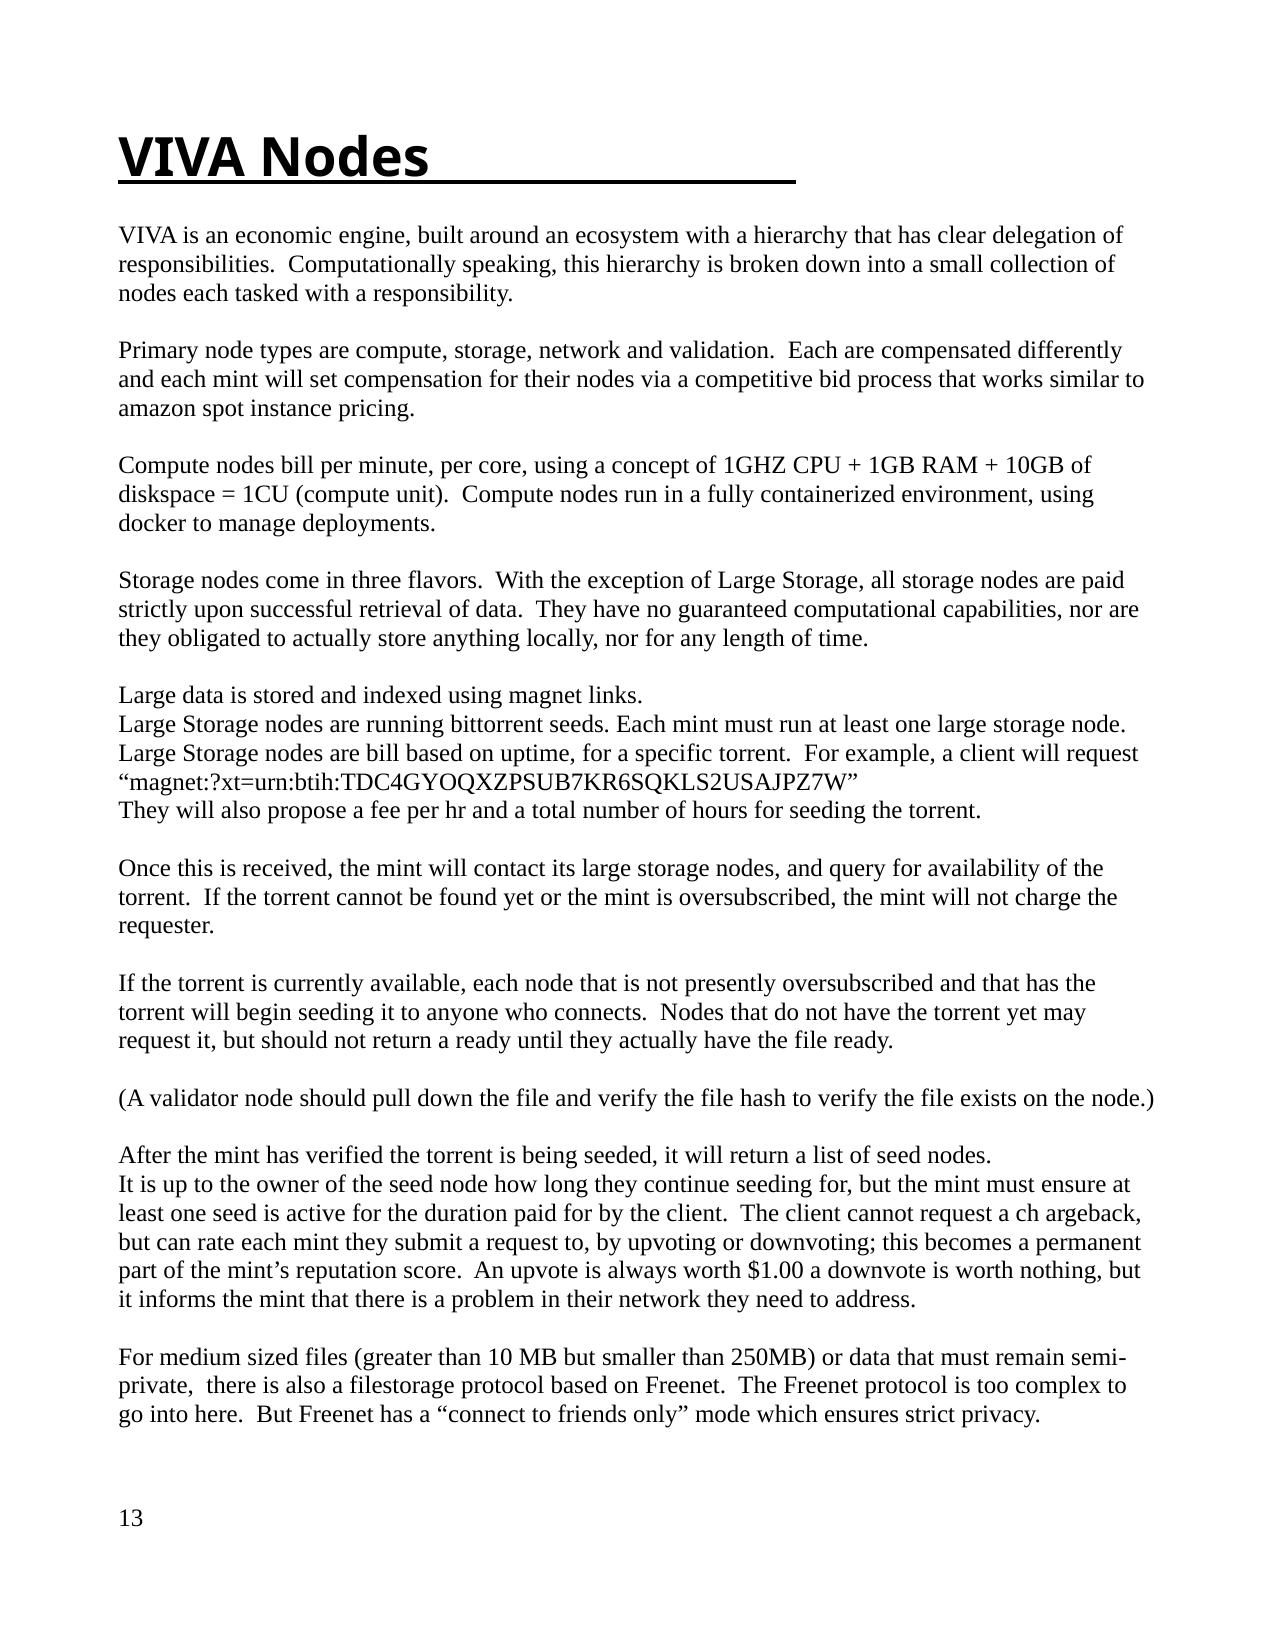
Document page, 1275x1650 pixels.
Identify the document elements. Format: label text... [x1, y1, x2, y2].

text Storage nodes come in three flavors. With the exception of Large Storage, all storage nodes are paid strictly upon successful retrieval of data. They have no guaranteed computational capabilities, nor are they obligated to actually store anything locally, nor for any length of time. [118, 566, 1157, 652]
text Once this is received, the mint will contact its large storage nodes, and query for availability of the torrent. If the torrent cannot be found yet or the mint is oversubscribed, the mint will not charge the requester. [118, 853, 1157, 939]
text Large data is stored and indexed using magnet links. [118, 681, 1157, 709]
text It is up to the owner of the seed node how long they continue seeding for, but the mint must ensure at least one seed is active for the duration paid for by the client. The client cannot request a ch argeback, but can rate each mint they submit a request to, by upvoting or downvoting; this becomes a permanent part of the mint’s reputation score. An upvote is always worth $1.00 a downvote is worth nothing, but it informs the mint that there is a problem in their network they need to address. [118, 1169, 1157, 1313]
text They will also propose a fee per hr and a total number of hours for seeding the torrent. [118, 796, 1157, 824]
text VIVA Nodes [118, 118, 1157, 192]
text If the torrent is currently available, each node that is not presently oversubscribed and that has the torrent will begin seeding it to anyone who connects. Nodes that do not have the torrent yet may request it, but should not return a ready until they actually have the file ready. [118, 968, 1157, 1054]
text (A validator node should pull down the file and verify the file hash to verify the file exists on the node.) [118, 1083, 1157, 1112]
text Compute nodes bill per minute, per core, using a concept of 1GHZ CPU + 1GB RAM + 10GB of diskspace = 1CU (compute unit). Compute nodes run in a fully containerized environment, using docker to manage deployments. [118, 451, 1157, 537]
text Large Storage nodes are running bittorrent seeds. Each mint must run at least one large storage node. [118, 709, 1157, 738]
text Large Storage nodes are bill based on uptime, for a specific torrent. For example, a client will request “magnet:?xt=urn:btih:TDC4GYOQXZPSUB7KR6SQKLS2USAJPZ7W” [118, 738, 1157, 796]
text Primary node types are compute, storage, network and validation. Each are compensated differently and each mint will set compensation for their nodes via a competitive bid process that works similar to amazon spot instance pricing. [118, 336, 1157, 422]
text After the mint has verified the torrent is being seeded, it will return a list of seed nodes. [118, 1141, 1157, 1169]
text VIVA is an economic engine, built around an ecosystem with a hierarchy that has clear delegation of responsibilities. Computationally speaking, this hierarchy is broken down into a small collection of nodes each tasked with a responsibility. [118, 221, 1157, 307]
text For medium sized files (greater than 10 MB but smaller than 250MB) or data that must remain semi-private, there is also a filestorage protocol based on Freenet. The Freenet protocol is too complex to go into here. But Freenet has a “connect to friends only” mode which ensures strict privacy. [118, 1342, 1157, 1428]
